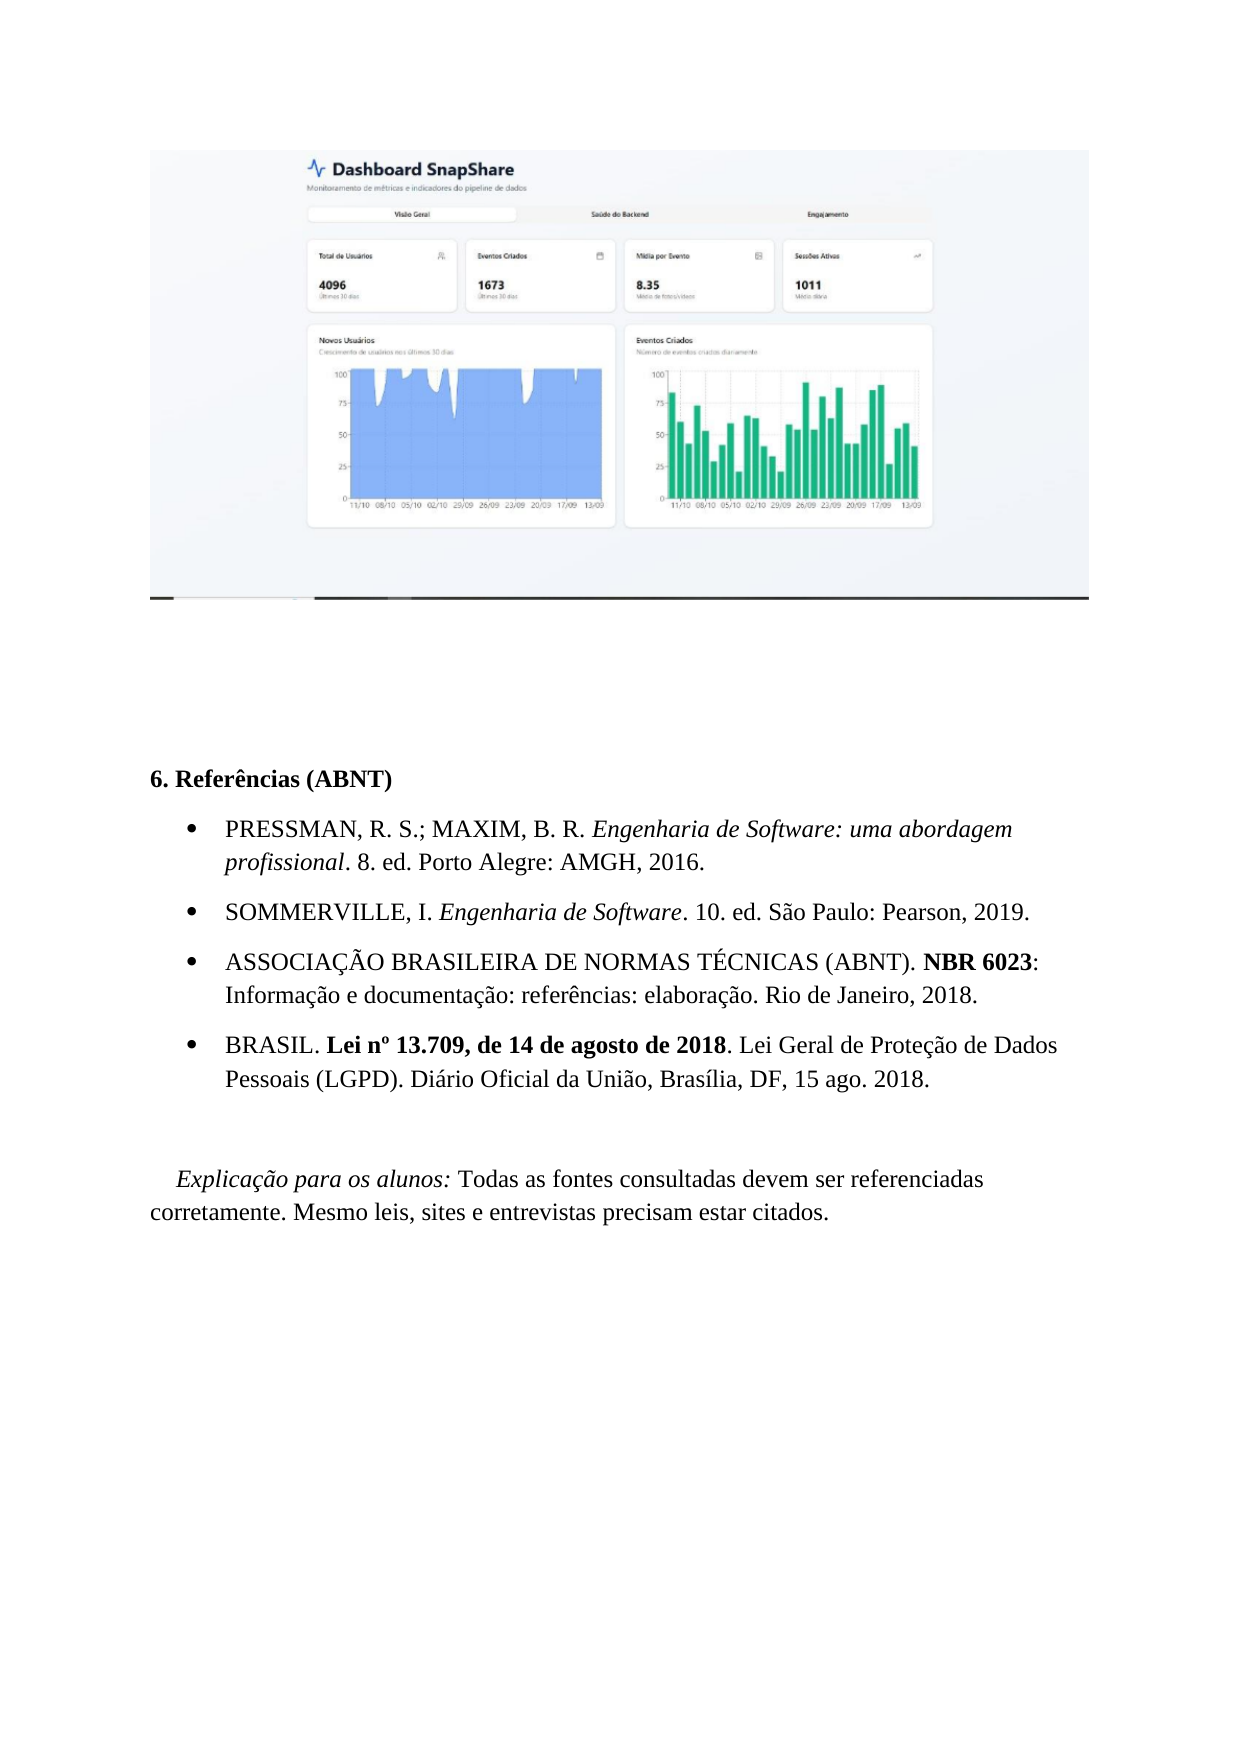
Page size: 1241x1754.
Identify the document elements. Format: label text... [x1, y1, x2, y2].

list SOMMERVILLE, I. Engenharia de Software. 10. ed. São Paulo: Pearson, 2019. [187, 897, 1090, 926]
list BRASIL. Lei nº 13.709, de 14 de agosto de 2018. Lei Geral de Proteção de Dados Pessoais (LGPD). Diário Oficial da União, Brasília, DF, 15 ago. 2018. [187, 1030, 1090, 1092]
text 📌 Explicação para os alunos: Todas as fontes consultadas devem ser referenciadas corretamente. Mesmo leis, sites e entrevistas precisam estar citados. [150, 1164, 1090, 1226]
list ASSOCIAÇÃO BRASILEIRA DE NORMAS TÉCNICAS (ABNT). NBR 6023: Informação e documentação: referências: elaboração. Rio de Janeiro, 2018. [187, 947, 1090, 1009]
list PRESSMAN, R. S.; MAXIM, B. R. Engenharia de Software: uma abordagem profissional. 8. ed. Porto Alegre: AMGH, 2016. [187, 814, 1090, 876]
text 6. Referências (ABNT) [150, 764, 1090, 792]
